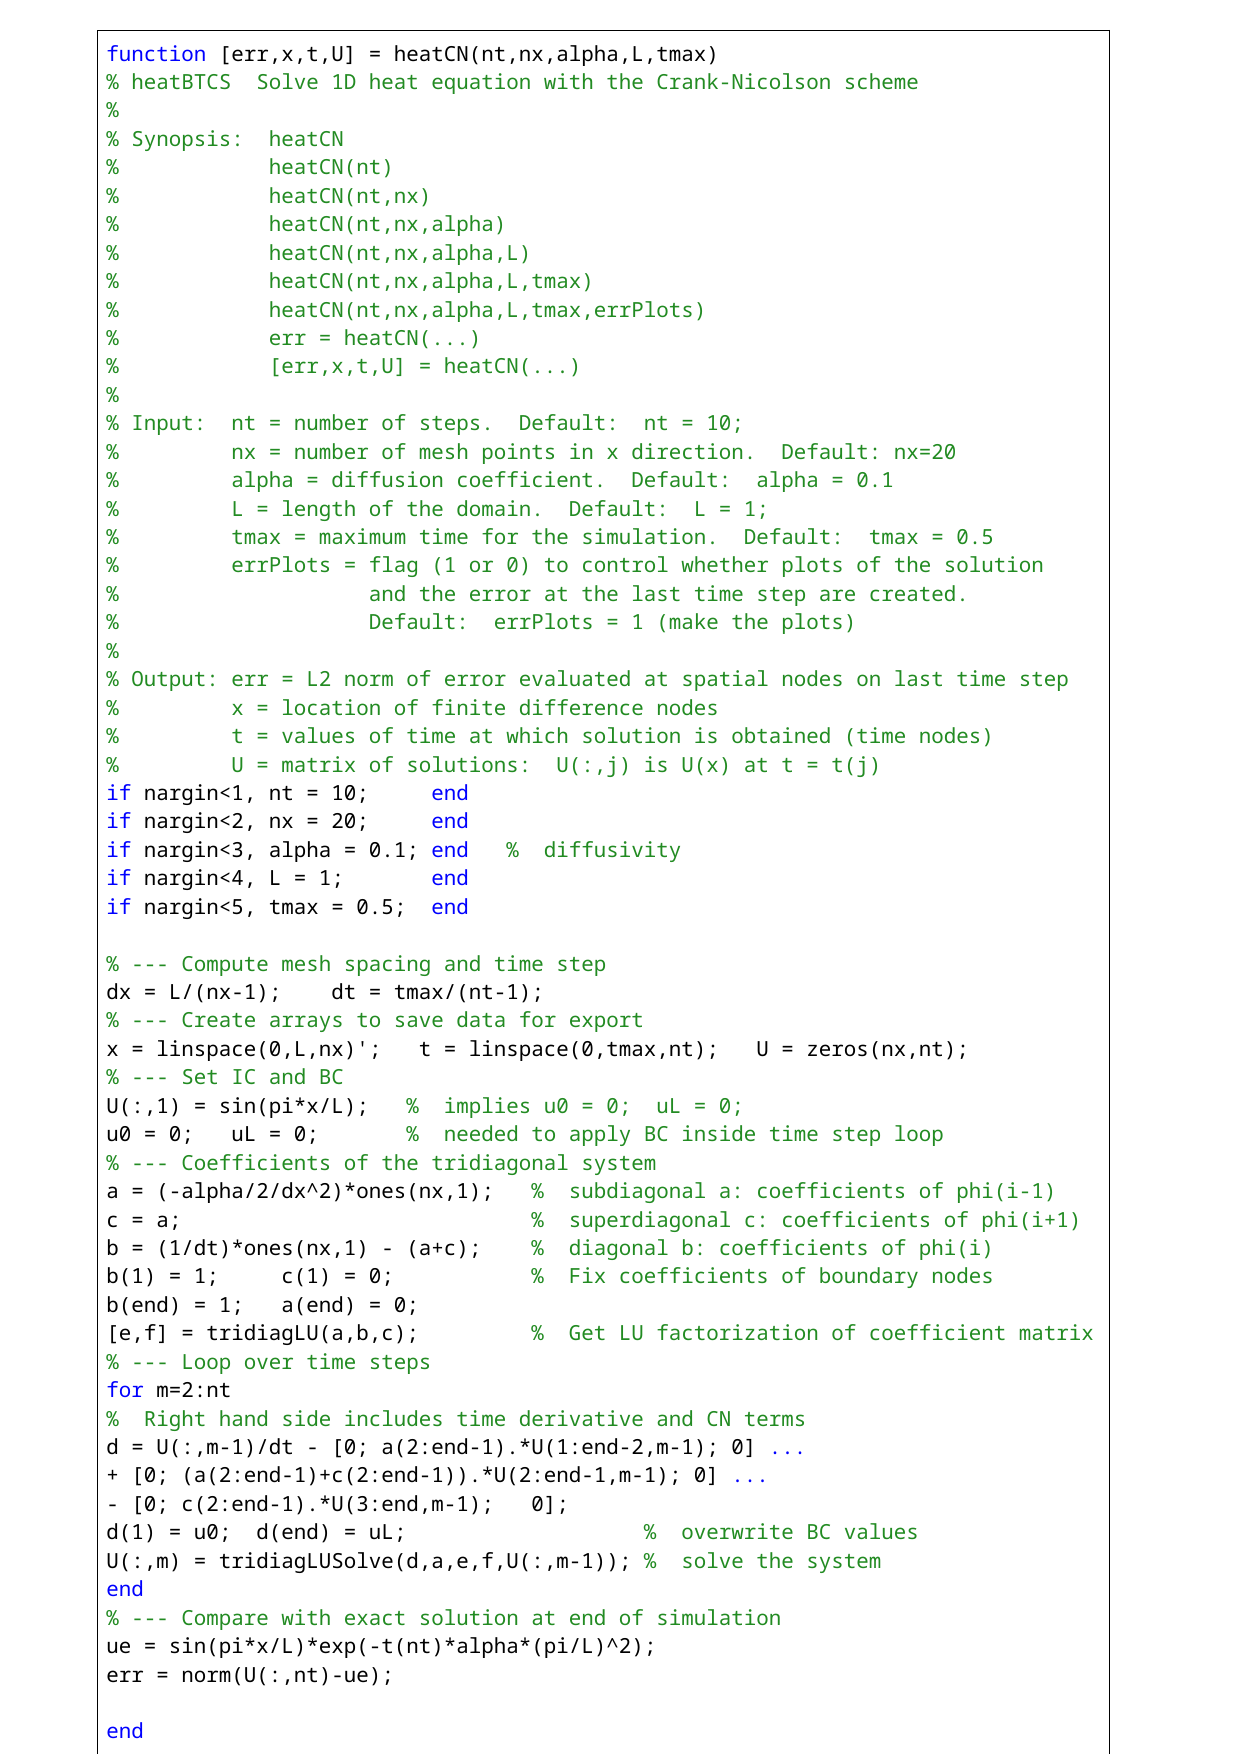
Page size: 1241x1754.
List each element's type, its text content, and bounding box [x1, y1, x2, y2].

text % nx = number of mesh points in x direction. Default: nx=20 [106, 437, 1100, 465]
text % [106, 636, 1100, 664]
text d(1) = u0; d(end) = uL; % overwrite BC values [106, 1517, 1100, 1546]
text % heatCN(nt,nx,alpha) [106, 209, 1100, 238]
text % heatCN(nt,nx) [106, 181, 1100, 209]
text % Right hand side includes time derivative and CN terms [106, 1404, 1100, 1432]
text b(1) = 1; c(1) = 0; % Fix coefficients of boundary nodes [106, 1262, 1100, 1290]
text if nargin<1, nt = 10; end [106, 778, 1100, 807]
text u0 = 0; uL = 0; % needed to apply BC inside time step loop [106, 1119, 1100, 1148]
text % [106, 96, 1100, 124]
text % x = location of finite difference nodes [106, 693, 1100, 721]
text % --- Set IC and BC [106, 1062, 1100, 1091]
text % err = heatCN(...) [106, 323, 1100, 352]
text % alpha = diffusion coefficient. Default: alpha = 0.1 [106, 465, 1100, 494]
text if nargin<4, L = 1; end [106, 863, 1100, 892]
text % [err,x,t,U] = heatCN(...) [106, 352, 1100, 380]
text c = a; % superdiagonal c: coefficients of phi(i+1) [106, 1205, 1100, 1233]
text % heatCN(nt,nx,alpha,L,tmax) [106, 266, 1100, 295]
text if nargin<5, tmax = 0.5; end [106, 892, 1100, 920]
text U(:,1) = sin(pi*x/L); % implies u0 = 0; uL = 0; [106, 1091, 1100, 1119]
text end [106, 1574, 1100, 1603]
text % heatCN(nt,nx,alpha,L) [106, 238, 1100, 266]
text % errPlots = flag (1 or 0) to control whether plots of the solution [106, 551, 1100, 579]
text [e,f] = tridiagLU(a,b,c); % Get LU factorization of coefficient matrix [106, 1318, 1100, 1347]
text % --- Compute mesh spacing and time step [106, 949, 1100, 977]
text % Default: errPlots = 1 (make the plots) [106, 607, 1100, 636]
text a = (-alpha/2/dx^2)*ones(nx,1); % subdiagonal a: coefficients of phi(i-1) [106, 1176, 1100, 1205]
text % heatBTCS Solve 1D heat equation with the Crank-Nicolson scheme [106, 67, 1100, 96]
text + [0; (a(2:end-1)+c(2:end-1)).*U(2:end-1,m-1); 0] ... [106, 1461, 1100, 1489]
text function [err,x,t,U] = heatCN(nt,nx,alpha,L,tmax) [106, 39, 1100, 67]
text end [106, 1717, 1100, 1745]
text ue = sin(pi*x/L)*exp(-t(nt)*alpha*(pi/L)^2); [106, 1631, 1100, 1660]
text b(end) = 1; a(end) = 0; [106, 1290, 1100, 1318]
text b = (1/dt)*ones(nx,1) - (a+c); % diagonal b: coefficients of phi(i) [106, 1233, 1100, 1262]
text % --- Create arrays to save data for export [106, 1006, 1100, 1034]
text if nargin<2, nx = 20; end [106, 807, 1100, 835]
text % Synopsis: heatCN [106, 124, 1100, 152]
text % --- Coefficients of the tridiagonal system [106, 1148, 1100, 1176]
text % Input: nt = number of steps. Default: nt = 10; [106, 408, 1100, 437]
text err = norm(U(:,nt)-ue); [106, 1660, 1100, 1688]
text d = U(:,m-1)/dt - [0; a(2:end-1).*U(1:end-2,m-1); 0] ... [106, 1432, 1100, 1461]
text % and the error at the last time step are created. [106, 579, 1100, 607]
text % U = matrix of solutions: U(:,j) is U(x) at t = t(j) [106, 750, 1100, 778]
text % tmax = maximum time for the simulation. Default: tmax = 0.5 [106, 522, 1100, 551]
text % t = values of time at which solution is obtained (time nodes) [106, 721, 1100, 750]
text dx = L/(nx-1); dt = tmax/(nt-1); [106, 977, 1100, 1006]
text % [106, 380, 1100, 408]
text if nargin<3, alpha = 0.1; end % diffusivity [106, 835, 1100, 863]
text % L = length of the domain. Default: L = 1; [106, 494, 1100, 522]
text - [0; c(2:end-1).*U(3:end,m-1); 0]; [106, 1489, 1100, 1517]
text x = linspace(0,L,nx)'; t = linspace(0,tmax,nt); U = zeros(nx,nt); [106, 1034, 1100, 1062]
text % Output: err = L2 norm of error evaluated at spatial nodes on last time step [106, 664, 1100, 693]
text % --- Loop over time steps [106, 1347, 1100, 1375]
text % heatCN(nt) [106, 152, 1100, 181]
text U(:,m) = tridiagLUSolve(d,a,e,f,U(:,m-1)); % solve the system [106, 1546, 1100, 1574]
text % --- Compare with exact solution at end of simulation [106, 1603, 1100, 1631]
text for m=2:nt [106, 1375, 1100, 1404]
text % heatCN(nt,nx,alpha,L,tmax,errPlots) [106, 295, 1100, 323]
